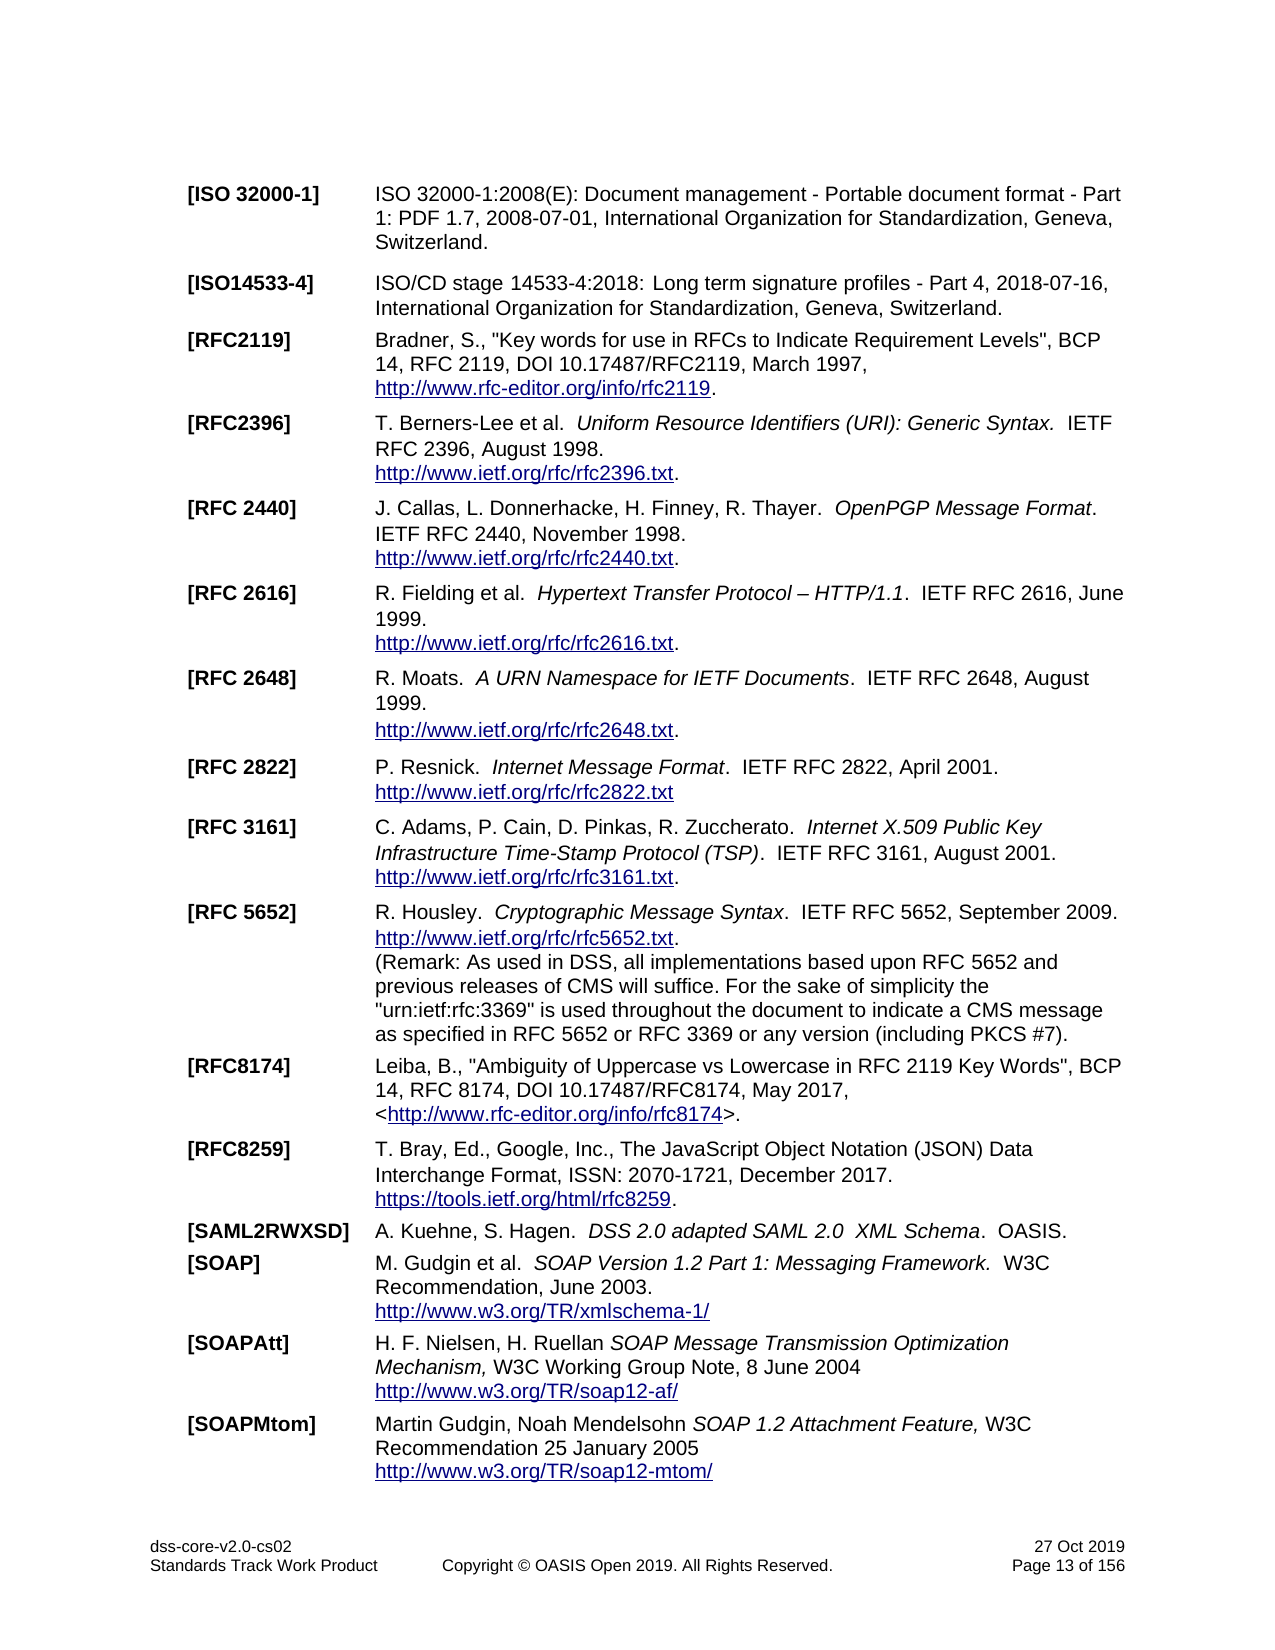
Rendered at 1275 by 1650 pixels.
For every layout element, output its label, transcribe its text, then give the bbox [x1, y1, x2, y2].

text [ISO14533-4] ISO/CD stage 14533-4:2018: Long term signature profiles - Part 4, 2018-07-16, International Organization for Standardization, Geneva, Switzerland. [187, 262, 1125, 320]
text [SOAP] M. Gudgin et al. SOAP Version 1.2 Part 1: Messaging Framework. W3C Recommendation, June 2003. http://www.w3.org/TR/xmlschema-1/ [187, 1251, 1125, 1323]
text [RFC 2822] P. Resnick. Internet Message Format. IETF RFC 2822, April 2001. http://www.ietf.org/rfc/rfc2822.txt [187, 752, 1125, 804]
text [RFC2119] Bradner, S., "Key words for use in RFCs to Indicate Requirement Levels", BCP 14, RFC 2119, DOI 10.17487/RFC2119, March 1997, http://www.rfc-editor.org/info/rfc2119. [187, 328, 1125, 400]
text [RFC8259] T. Bray, Ed., Google, Inc., The JavaScript Object Notation (JSON) Data Interchange Format, ISSN: 2070-1721, December 2017. https://tools.ietf.org/html/rfc8259. [187, 1134, 1125, 1210]
text [RFC 2440] J. Callas, L. Donnerhacke, H. Finney, R. Thayer. OpenPGP Message Format. IETF RFC 2440, November 1998. http://www.ietf.org/rfc/rfc2440.txt. [187, 493, 1125, 569]
text [RFC2396] T. Berners-Lee et al. Uniform Resource Identifiers (URI): Generic Syntax. IETF RFC 2396, August 1998. http://www.ietf.org/rfc/rfc2396.txt. [187, 408, 1125, 485]
text [RFC 2648] R. Moats. A URN Namespace for IETF Documents. IETF RFC 2648, August 1999. http://www.ietf.org/rfc/rfc2648.txt. [187, 663, 1125, 743]
text [RFC 3161] C. Adams, P. Cain, D. Pinkas, R. Zuccherato. Internet X.509 Public Key Infrastructure Time-Stamp Protocol (TSP). IETF RFC 3161, August 2001. http://www.ietf.org/rfc/rfc3161.txt. [187, 812, 1125, 889]
text [RFC8174] Leiba, B., "Ambiguity of Uppercase vs Lowercase in RFC 2119 Key Words", BCP 14, RFC 8174, DOI 10.17487/RFC8174, May 2017, <http://www.rfc-editor.org/info/rfc8174>. [187, 1054, 1125, 1126]
text [SOAPAtt] H. F. Nielsen, H. Ruellan SOAP Message Transmission Optimization Mechanism, W3C Working Group Note, 8 June 2004 http://www.w3.org/TR/soap12-af/ [187, 1331, 1125, 1403]
text [RFC 2616] R. Fielding et al. Hypertext Transfer Protocol – HTTP/1.1. IETF RFC 2616, June 1999. http://www.ietf.org/rfc/rfc2616.txt. [187, 578, 1125, 654]
text [RFC 5652] R. Housley. Cryptographic Message Syntax. IETF RFC 5652, September 2009. http://www.ietf.org/rfc/rfc5652.txt. (Remark: As used in DSS, all implementations based upon RFC 5652 and previous releases of CMS will suffice. For the sake of simplicity the "urn:ietf:rfc:3369" is used throughout the document to indicate a CMS message as specified in RFC 5652 or RFC 3369 or any version (including PKCS #7). [187, 897, 1125, 1045]
text [SOAPMtom] Martin Gudgin, Noah Mendelsohn SOAP 1.2 Attachment Feature, W3C Recommendation 25 January 2005 http://www.w3.org/TR/soap12-mtom/ [187, 1411, 1125, 1483]
text [ISO 32000-1] ISO 32000-1:2008(E): Document management - Portable document format - Part 1: PDF 1.7, 2008-07-01, International Organization for Standardization, Geneva, Switzerland. [187, 182, 1125, 254]
text [SAML2RWXSD] A. Kuehne, S. Hagen. DSS 2.0 adapted SAML 2.0 XML Schema. OASIS. [187, 1219, 1125, 1243]
